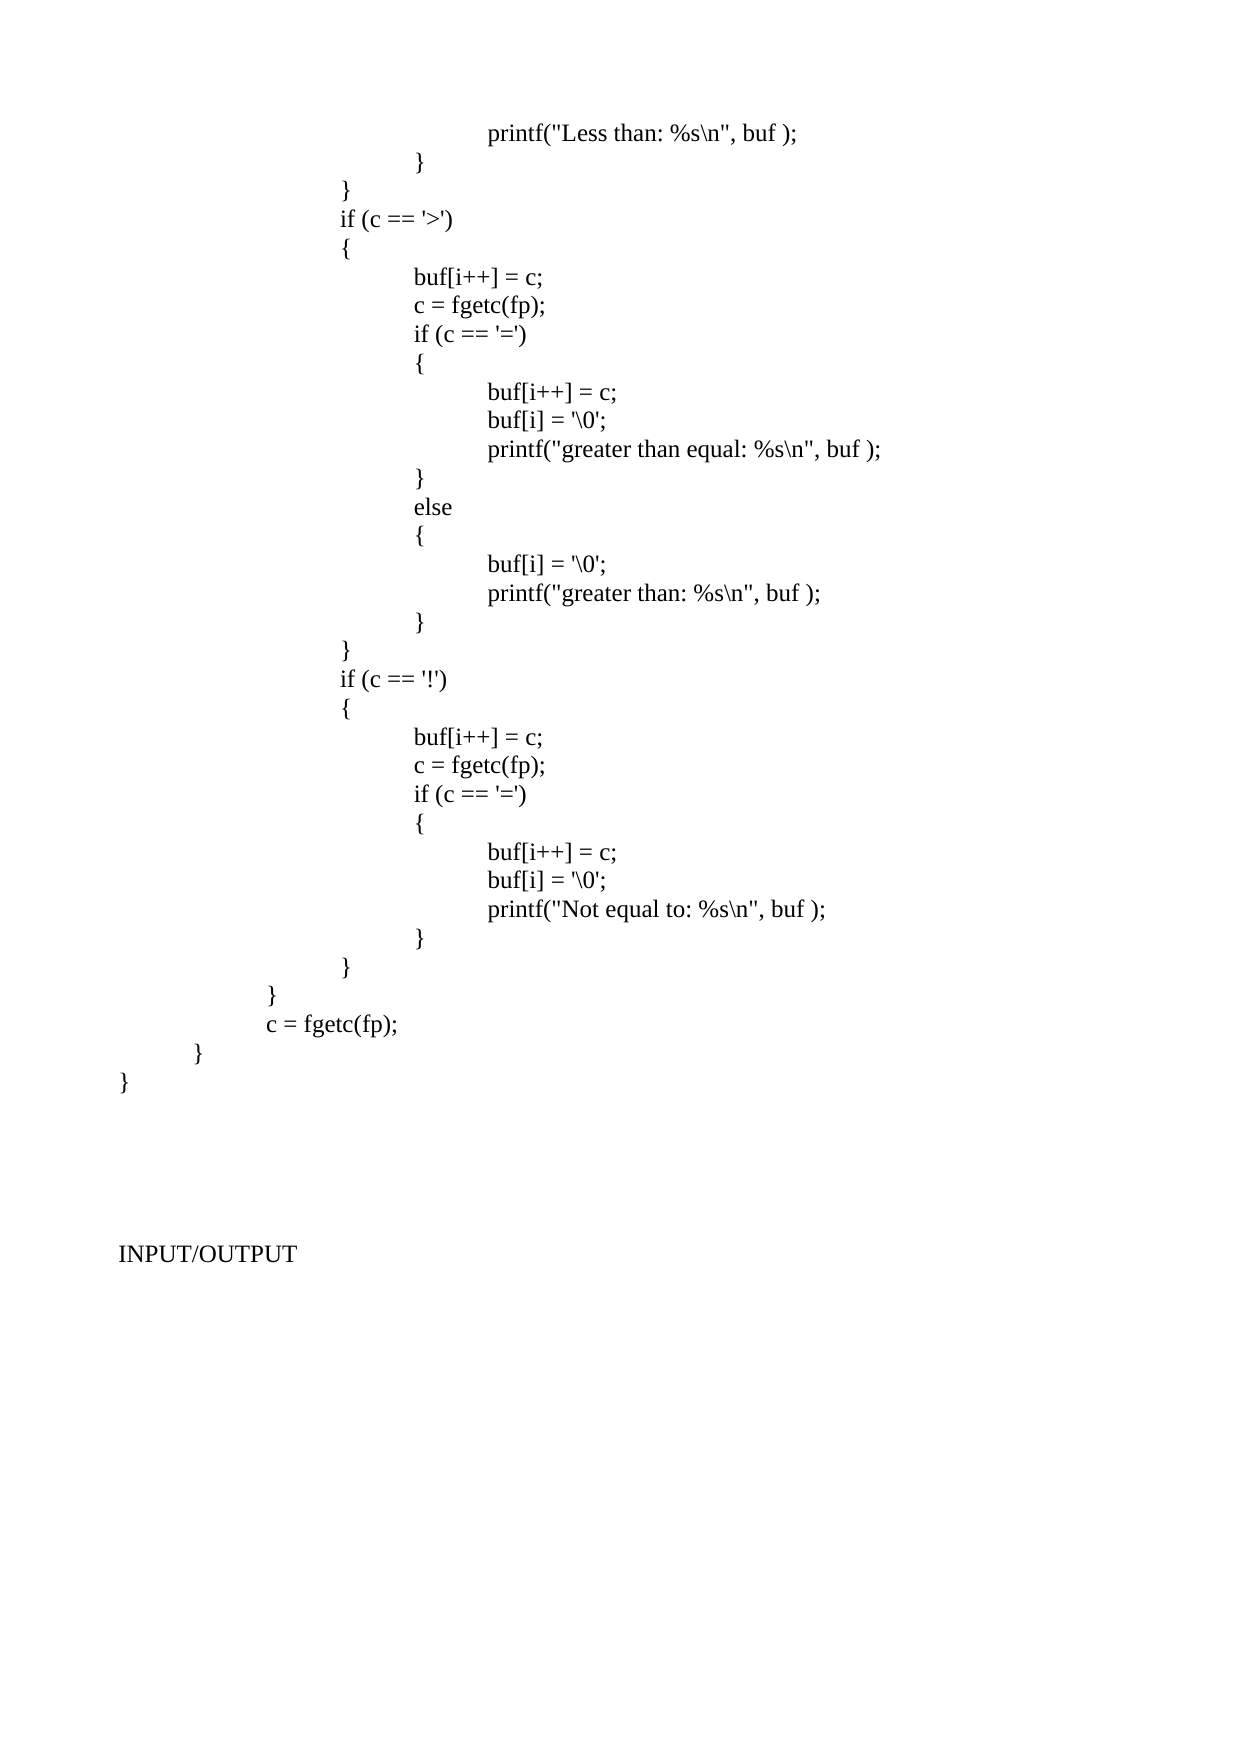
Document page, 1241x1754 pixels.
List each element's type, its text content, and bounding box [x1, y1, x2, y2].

text { [118, 233, 1122, 262]
text INPUT/OUTPUT [118, 1239, 1122, 1268]
text c = fgetc(fp); [118, 751, 1122, 779]
text } [118, 952, 1122, 981]
text if (c == '=') [118, 319, 1122, 348]
text } [118, 147, 1122, 176]
text if (c == '!') [118, 664, 1122, 693]
text } [118, 463, 1122, 492]
text { [118, 348, 1122, 377]
text buf[i++] = c; [118, 262, 1122, 291]
text c = fgetc(fp); [118, 291, 1122, 319]
text } [118, 1067, 1122, 1096]
text } [118, 981, 1122, 1009]
text buf[i] = '\0'; [118, 406, 1122, 434]
text else [118, 492, 1122, 521]
text { [118, 693, 1122, 722]
text if (c == '=') [118, 779, 1122, 808]
text buf[i++] = c; [118, 722, 1122, 751]
text } [118, 923, 1122, 952]
text printf("Less than: %s\n", buf ); [118, 118, 1122, 147]
text buf[i++] = c; [118, 837, 1122, 866]
text if (c == '>') [118, 204, 1122, 233]
text buf[i++] = c; [118, 377, 1122, 406]
text { [118, 808, 1122, 837]
text { [118, 521, 1122, 549]
text } [118, 176, 1122, 204]
text buf[i] = '\0'; [118, 866, 1122, 894]
text printf("Not equal to: %s\n", buf ); [118, 894, 1122, 923]
text } [118, 1038, 1122, 1067]
text c = fgetc(fp); [118, 1009, 1122, 1038]
text printf("greater than: %s\n", buf ); [118, 578, 1122, 607]
text buf[i] = '\0'; [118, 549, 1122, 578]
text } [118, 636, 1122, 664]
text } [118, 607, 1122, 636]
text printf("greater than equal: %s\n", buf ); [118, 434, 1122, 463]
